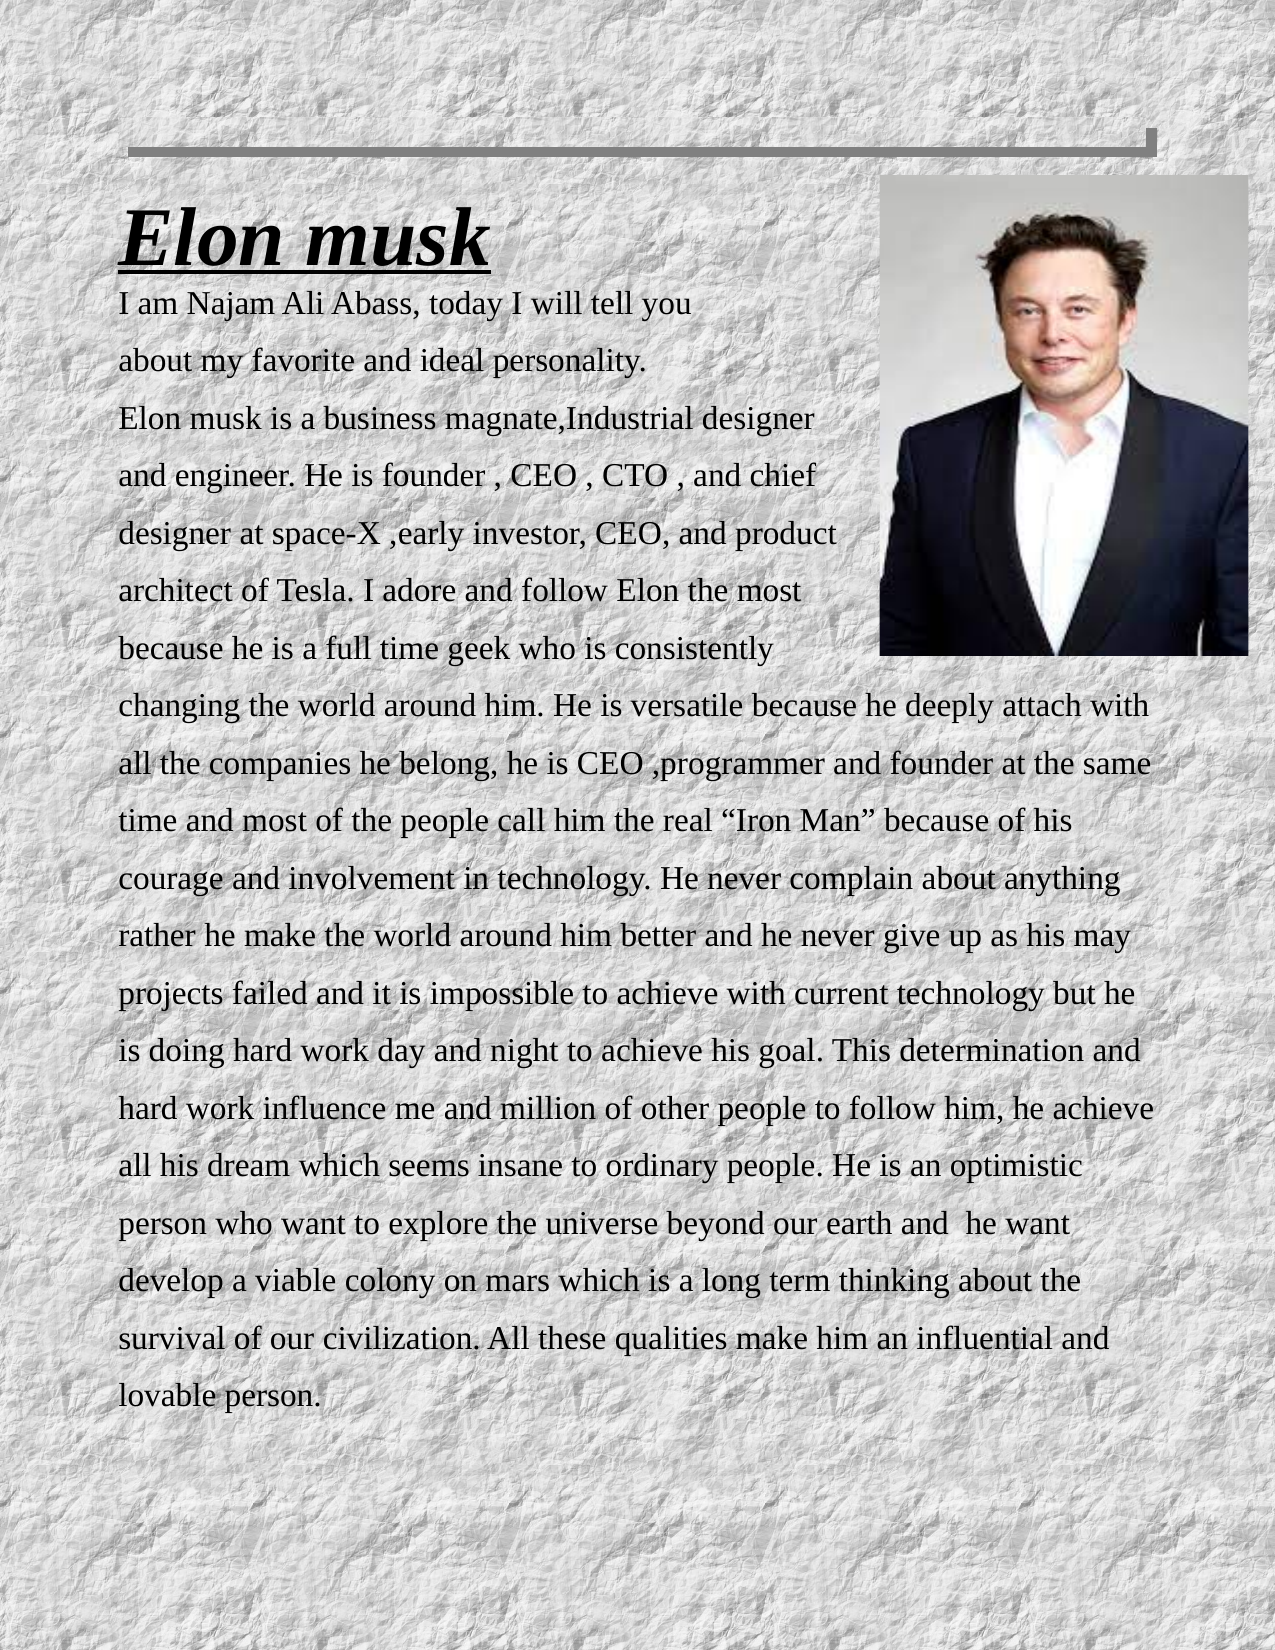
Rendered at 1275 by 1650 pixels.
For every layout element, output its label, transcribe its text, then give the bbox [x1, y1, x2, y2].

text I am Najam Ali Abass, today I will tell you [118, 283, 879, 321]
text Elon musk is a business magnate,Industrial designer [118, 398, 879, 436]
picture [0, 0, 1275, 1650]
text and engineer. He is founder , CEO , CTO , and chief [118, 456, 879, 494]
text architect of Tesla. I adore and follow Elon the most because he is a full time geek who is consistently changing the world around him. He is versatile because he deeply attach with all the companies he belong, he is CEO ,programmer and founder at the same time and most of the people call him the real “Iron Man” because of his courage and involvement in technology. He never complain about anything rather he make the world around him better and he never give up as his may projects failed and it is impossible to achieve with current technology but he is doing hard work day and night to achieve his goal. This determination and hard work influence me and million of other people to follow him, he achieve all his dream which seems insane to ordinary people. He is an optimistic person who want to explore the universe beyond our earth and he want develop a viable colony on mars which is a long term thinking about the survival of our civilization. All these qualities make him an influential and lovable person. [118, 571, 1157, 1414]
text designer at space-X ,early investor, CEO, and product [118, 513, 879, 551]
text about my favorite and ideal personality. [118, 341, 879, 379]
text Elon musk [118, 187, 879, 283]
